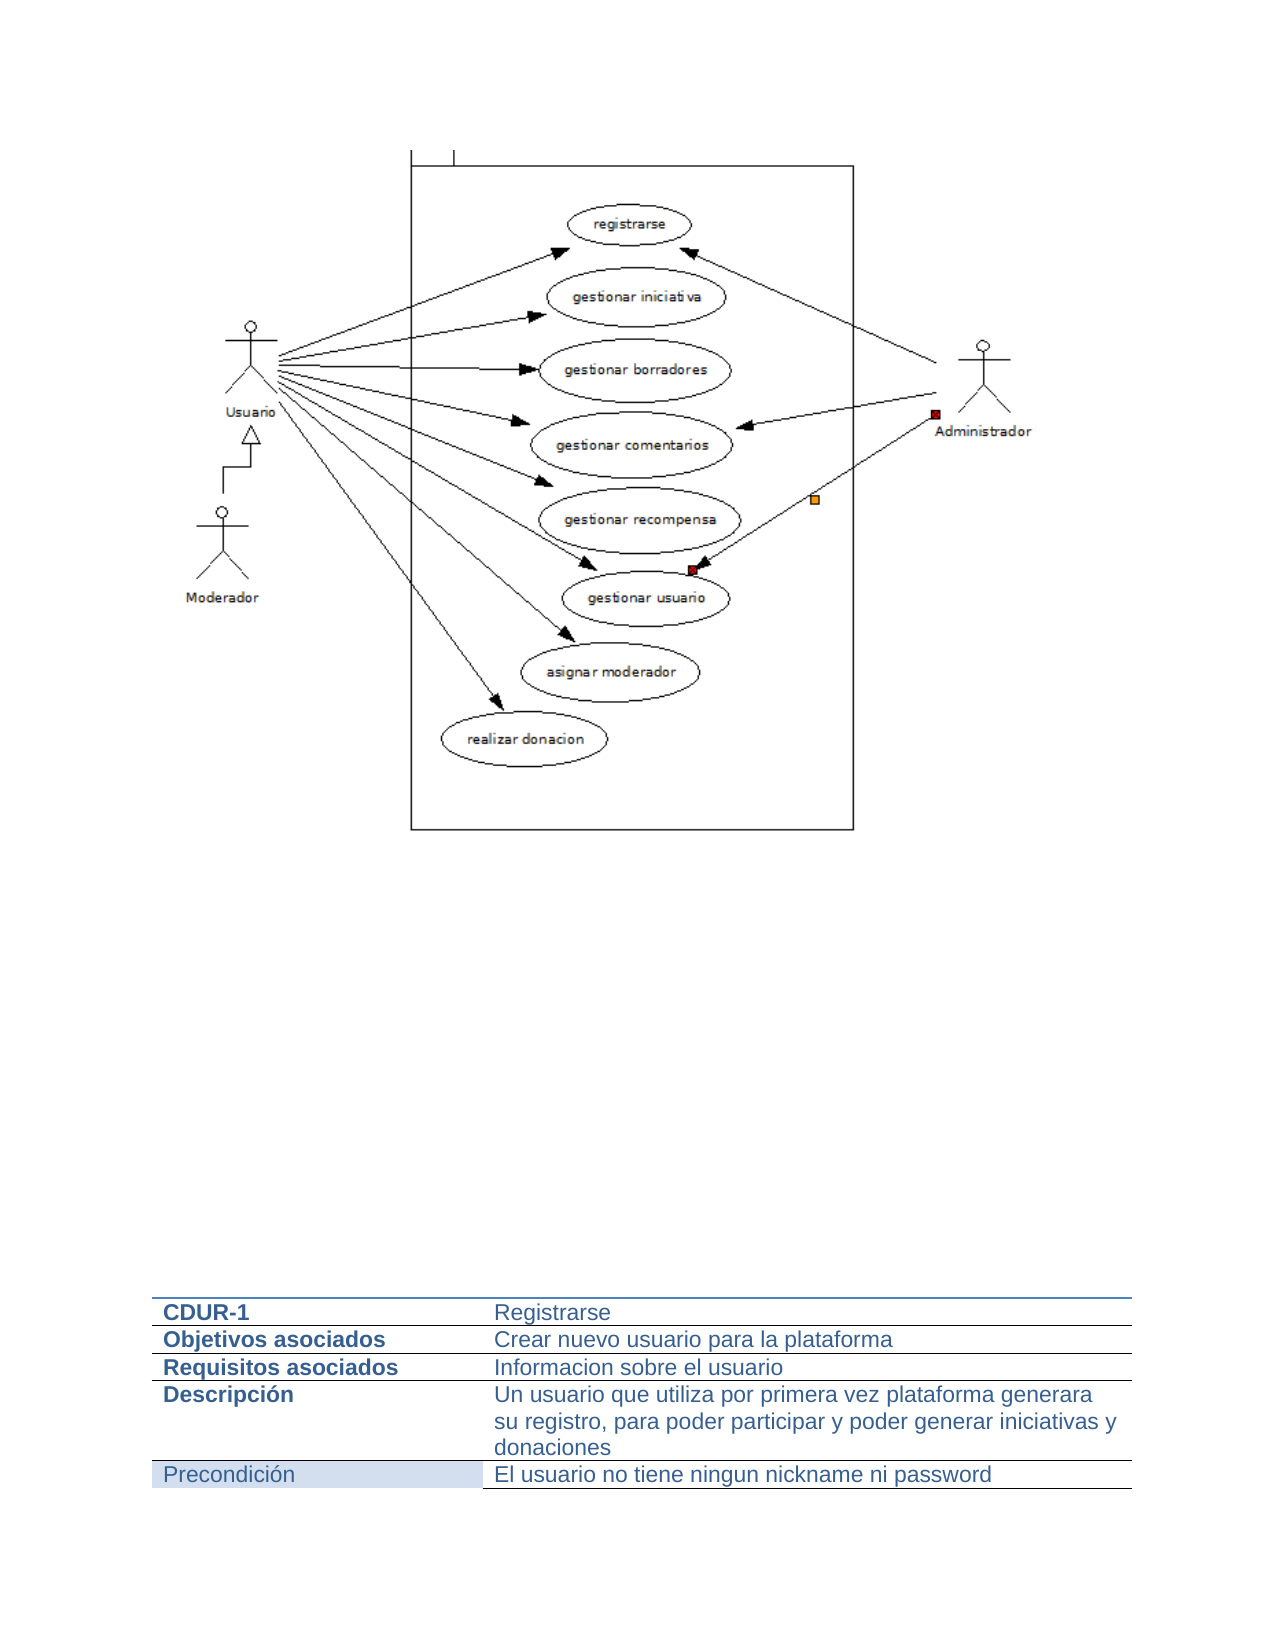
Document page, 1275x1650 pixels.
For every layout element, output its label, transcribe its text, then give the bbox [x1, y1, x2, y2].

table_cell Un usuario que utiliza por primera vez plataforma generara su registro, para poder participar y poder generar iniciativas y donaciones [483, 1381, 1132, 1460]
table_cell Precondición [152, 1461, 483, 1488]
table_cell Crear nuevo usuario para la plataforma [483, 1326, 1132, 1353]
table_cell Informacion sobre el usuario [483, 1354, 1132, 1380]
table_header CDUR-1 [152, 1299, 483, 1325]
table_cell Objetivos asociados [152, 1326, 483, 1353]
picture [150, 150, 1125, 876]
table_cell Descripción [152, 1381, 483, 1460]
table_cell Requisitos asociados [152, 1354, 483, 1380]
table_header Registrarse [483, 1299, 1132, 1325]
table_cell El usuario no tiene ningun nickname ni password [483, 1461, 1132, 1488]
